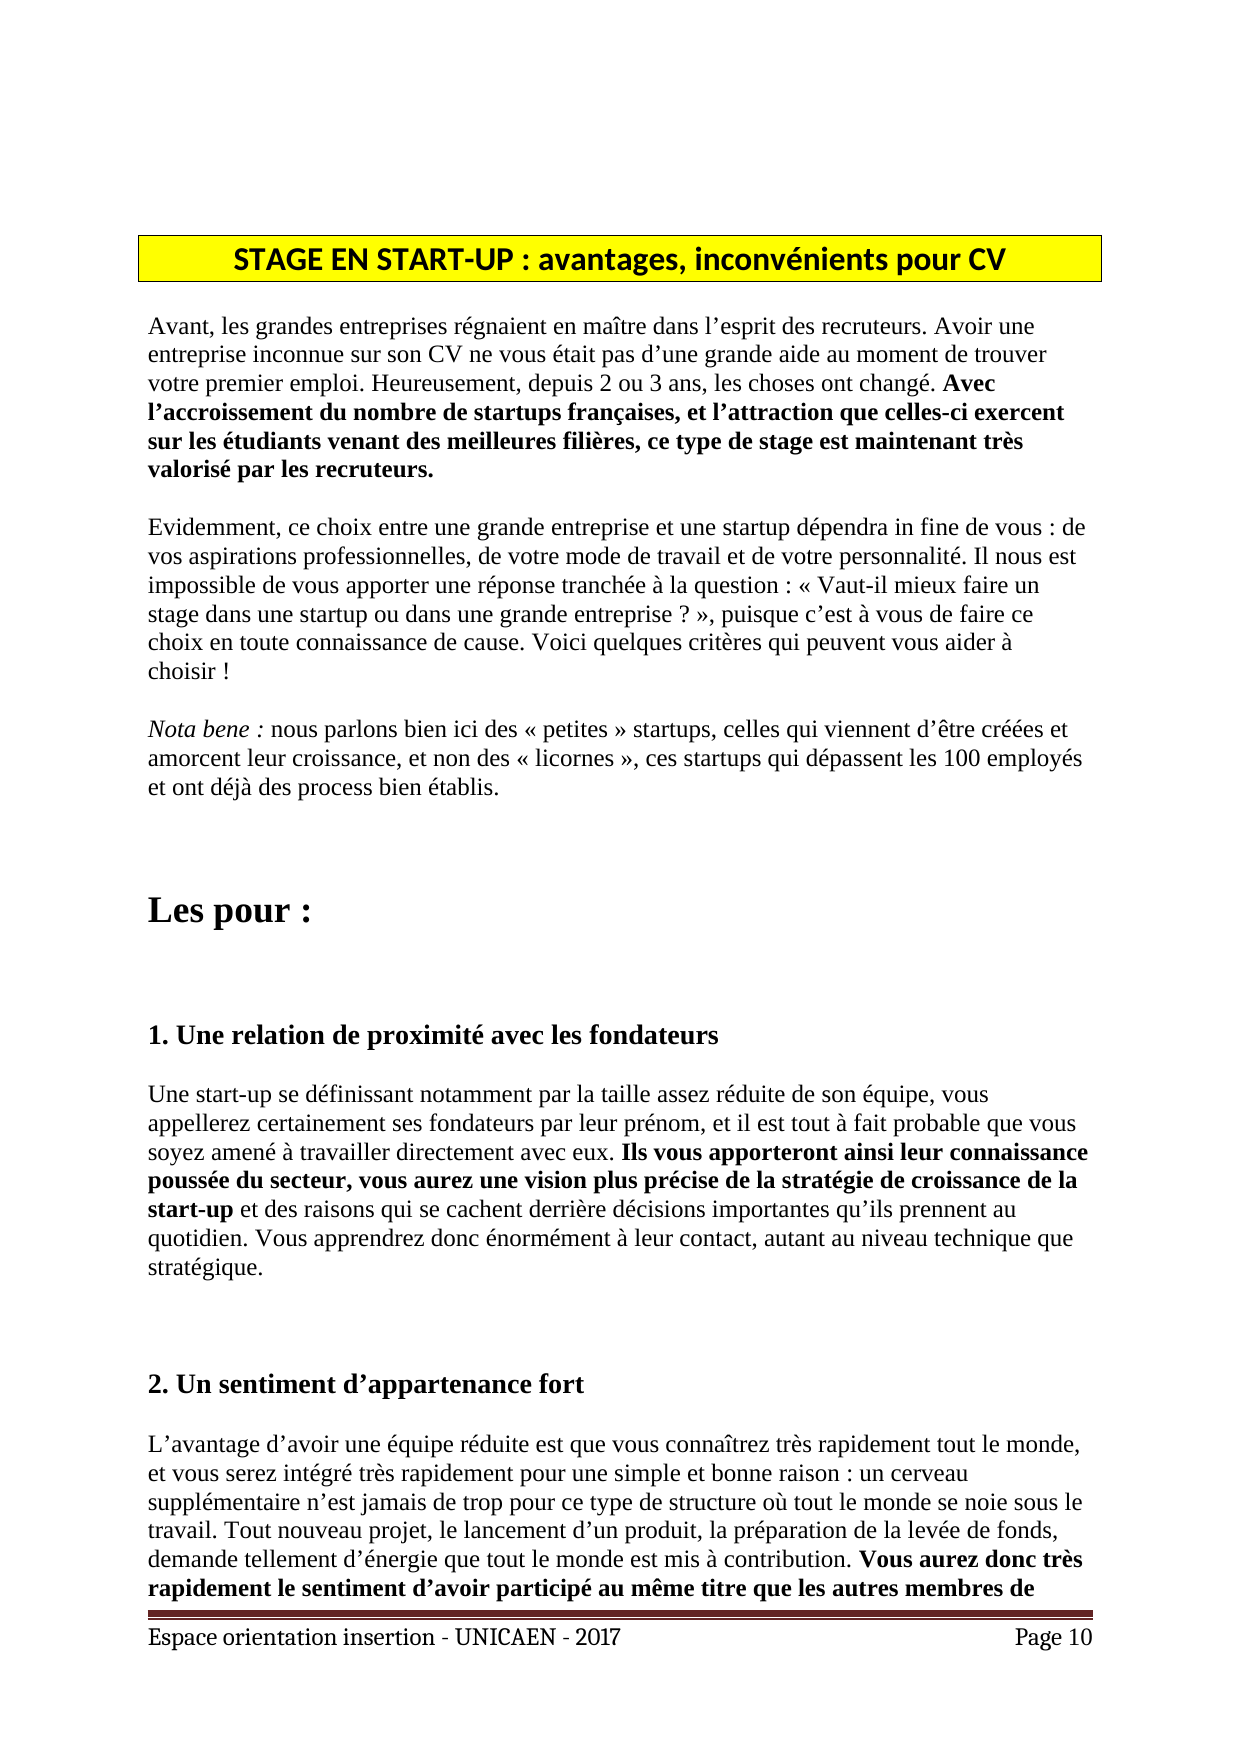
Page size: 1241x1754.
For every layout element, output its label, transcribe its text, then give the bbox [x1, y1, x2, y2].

text Nota bene : nous parlons bien ici des « petites » startups, celles qui viennent d’être créées et amorcent leur croissance, et non des « licornes », ces startups qui dépassent les 100 employés et ont déjà des process bien établis. [148, 714, 1093, 800]
text Evidemment, ce choix entre une grande entreprise et une startup dépendra in fine de vous : de vos aspirations professionnelles, de votre mode de travail et de votre personnalité. Il nous est impossible de vous apporter une réponse tranchée à la question : « Vaut-il mieux faire un stage dans une startup ou dans une grande entreprise ? », puisque c’est à vous de faire ce choix en toute connaissance de cause. Voici quelques critères qui peuvent vous aider à choisir ! [148, 512, 1093, 685]
text Avant, les grandes entreprises régnaient en maître dans l’esprit des recruteurs. Avoir une entreprise inconnue sur son CV ne vous était pas d’une grande aide au moment de trouver votre premier emploi. Heureusement, depuis 2 ou 3 ans, les choses ont changé. Avec l’accroissement du nombre de startups françaises, et l’attraction que celles-ci exercent sur les étudiants venant des meilleures filières, ce type de stage est maintenant très valorisé par les recruteurs. [148, 311, 1093, 483]
text STAGE EN START-UP : avantages, inconvénients pour CV [139, 236, 1101, 281]
subtitle 1. Une relation de proximité avec les fondateurs [148, 1018, 1093, 1050]
text Une start-up se définissant notamment par la taille assez réduite de son équipe, vous appellerez certainement ses fondateurs par leur prénom, et il est tout à fait probable que vous soyez amené à travailler directement avec eux. Ils vous apporteront ainsi leur connaissance poussée du secteur, vous aurez une vision plus précise de la stratégie de croissance de la start-up et des raisons qui se cachent derrière décisions importantes qu’ils prennent au quotidien. Vous apprendrez donc énormément à leur contact, autant au niveau technique que stratégique. [148, 1079, 1093, 1281]
text L’avantage d’avoir une équipe réduite est que vous connaîtrez très rapidement tout le monde, et vous serez intégré très rapidement pour une simple et bonne raison : un cerveau supplémentaire n’est jamais de trop pour ce type de structure où tout le monde se noie sous le travail. Tout nouveau projet, le lancement d’un produit, la préparation de la levée de fonds, demande tellement d’énergie que tout le monde est mis à contribution. Vous aurez donc très rapidement le sentiment d’avoir participé au même titre que les autres membres de [148, 1429, 1093, 1602]
subtitle 2. Un sentiment d’appartenance fort [148, 1368, 1093, 1400]
subtitle Les pour : [148, 887, 1093, 931]
